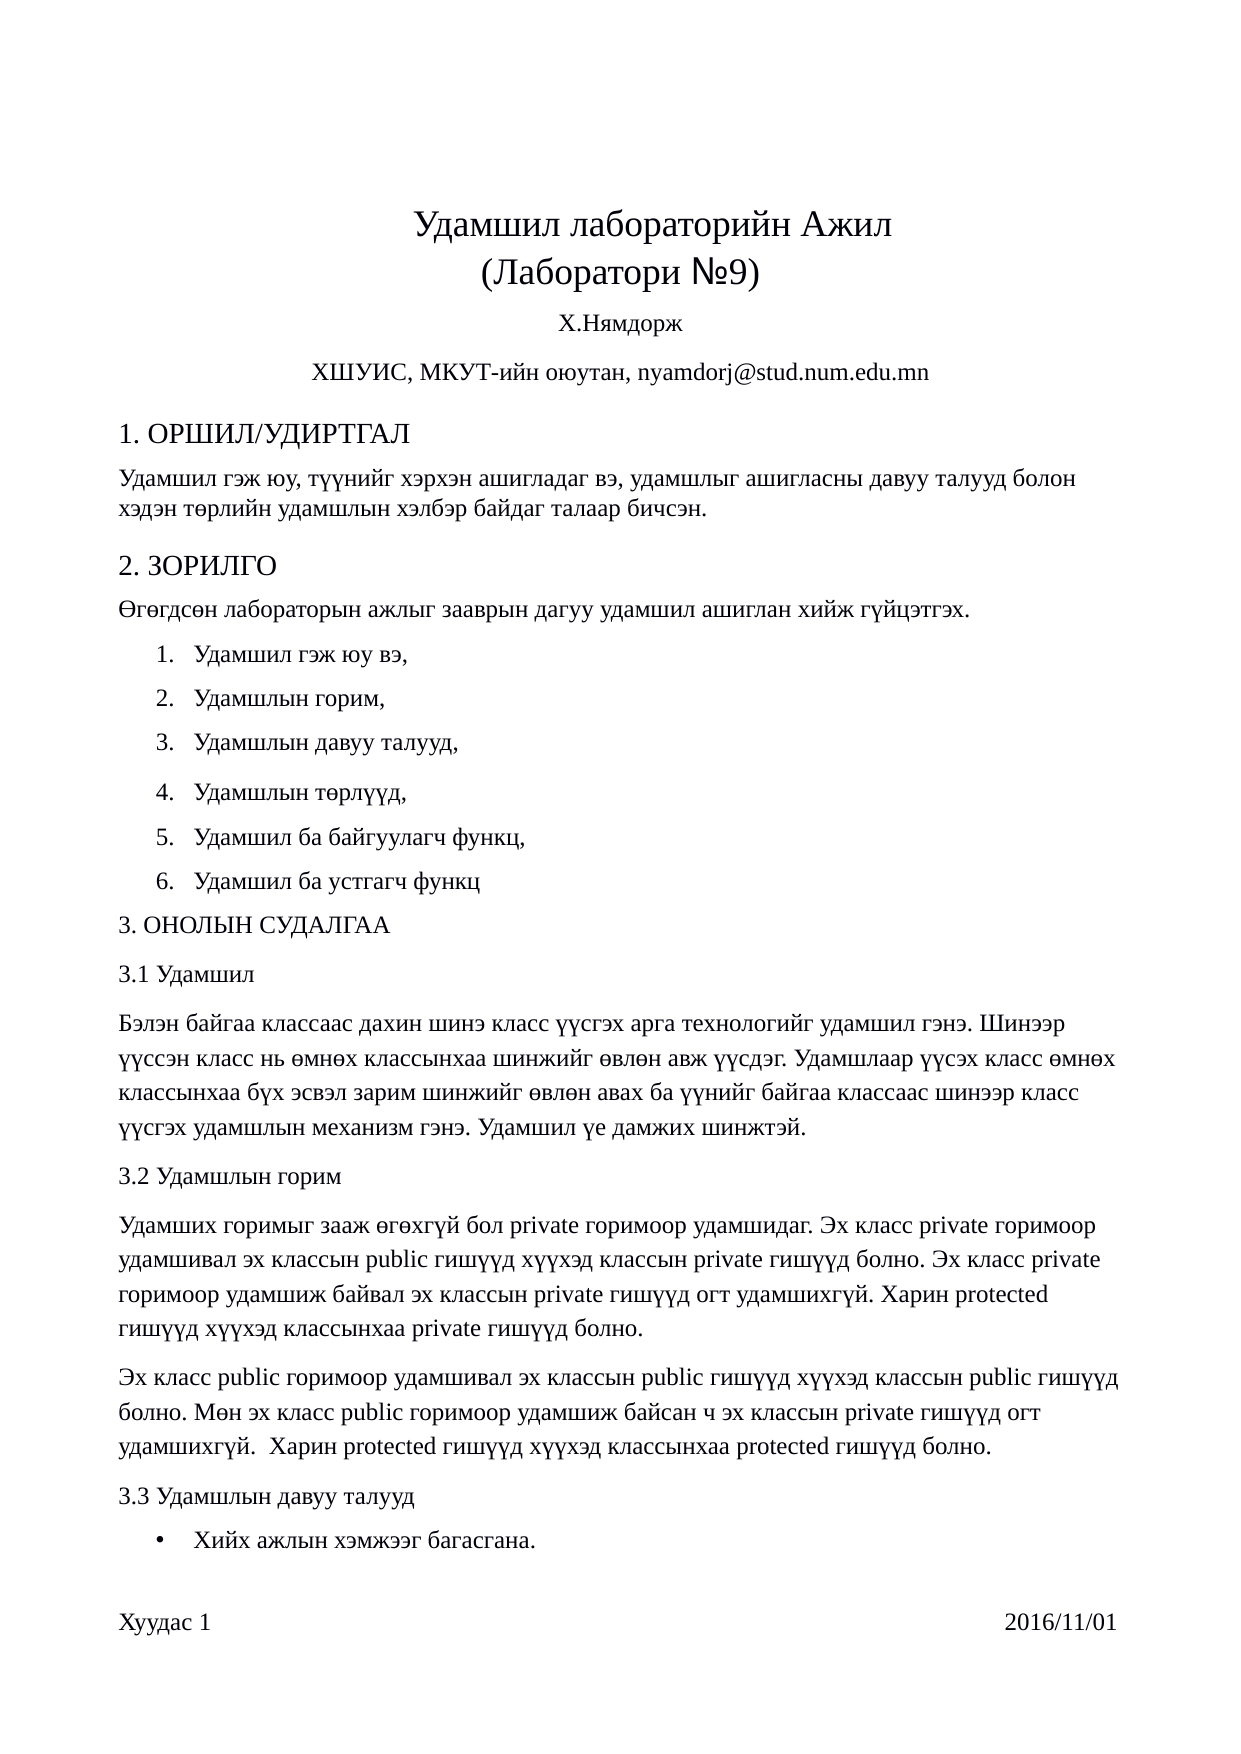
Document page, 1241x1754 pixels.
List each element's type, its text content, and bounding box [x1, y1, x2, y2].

list Удамшил гэж юу вэ, [156, 638, 1122, 668]
text Удамшил гэж юу, түүнийг хэрхэн ашигладаг вэ, удамшлыг ашигласны давуу талууд болон хэдэн төрлийн удамшлын хэлбэр байдаг талаар бичсэн. [118, 463, 1122, 523]
subtitle 1. ОРШИЛ/УДИРТГАЛ [118, 417, 1122, 450]
text 3. ОНОЛЫН СУДАЛГАА [118, 910, 1122, 939]
text Удамших горимыг зааж өгөхгүй бол private горимоор удамшидаг. Эх класс private горимоор удамшивал эх классын public гишүүд хүүхэд классын private гишүүд болно. Эх класс private горимоор удамшиж байвал эх классын private гишүүд огт удамшихгүй. Харин protected гишүүд хүүхэд классынхаа private гишүүд болно. [118, 1210, 1122, 1342]
text Эх класс public горимоор удамшивал эх классын public гишүүд хүүхэд классын public гишүүд болно. Мөн эх класс public горимоор удамшиж байсан ч эх классын private гишүүд огт удамшихгүй. Харин protected гишүүд хүүхэд классынхаа protected гишүүд болно. [118, 1362, 1122, 1460]
text 3.2 Удамшлын горим [118, 1161, 1122, 1189]
text Бэлэн байгаа классаас дахин шинэ класс үүсгэх арга технологийг удамшил гэнэ. Шинээр үүссэн класс нь өмнөх классынхаа шинжийг өвлөн авж үүсдэг. Удамшлаар үүсэх класс өмнөх классынхаа бүх эсвэл зарим шинжийг өвлөн авах ба үүнийг байгаа классаас шинээр класс үүсгэх удамшлын механизм гэнэ. Удамшил үе дамжих шинжтэй. [118, 1008, 1122, 1141]
text ХШУИС, МКУТ-ийн оюутан, nyamdorj@stud.num.edu.mn [118, 357, 1122, 386]
list Хийх ажлын хэмжээг багасгана. [156, 1525, 1122, 1555]
subtitle 2. ЗОРИЛГО [118, 548, 1122, 581]
list Удамшлын төрлүүд, [156, 776, 1122, 806]
text 3.1 Удамшил [118, 959, 1122, 988]
list Удамшлын давуу талууд, [156, 727, 1122, 756]
list Удамшил ба устгагч функц [156, 866, 1122, 896]
subtitle Удамшил лабораторийн Ажил (Лаборатори №9) [118, 201, 1122, 296]
text Өгөгдсөн лабораторын ажлыг зааврын дагуу удамшил ашиглан хийж гүйцэтгэх. [118, 594, 1122, 624]
list Удамшлын горим, [156, 683, 1122, 713]
text 3.3 Удамшлын давуу талууд [118, 1480, 1122, 1510]
list Удамшил ба байгуулагч функц, [156, 821, 1122, 851]
text Х.Нямдорж [118, 308, 1122, 337]
